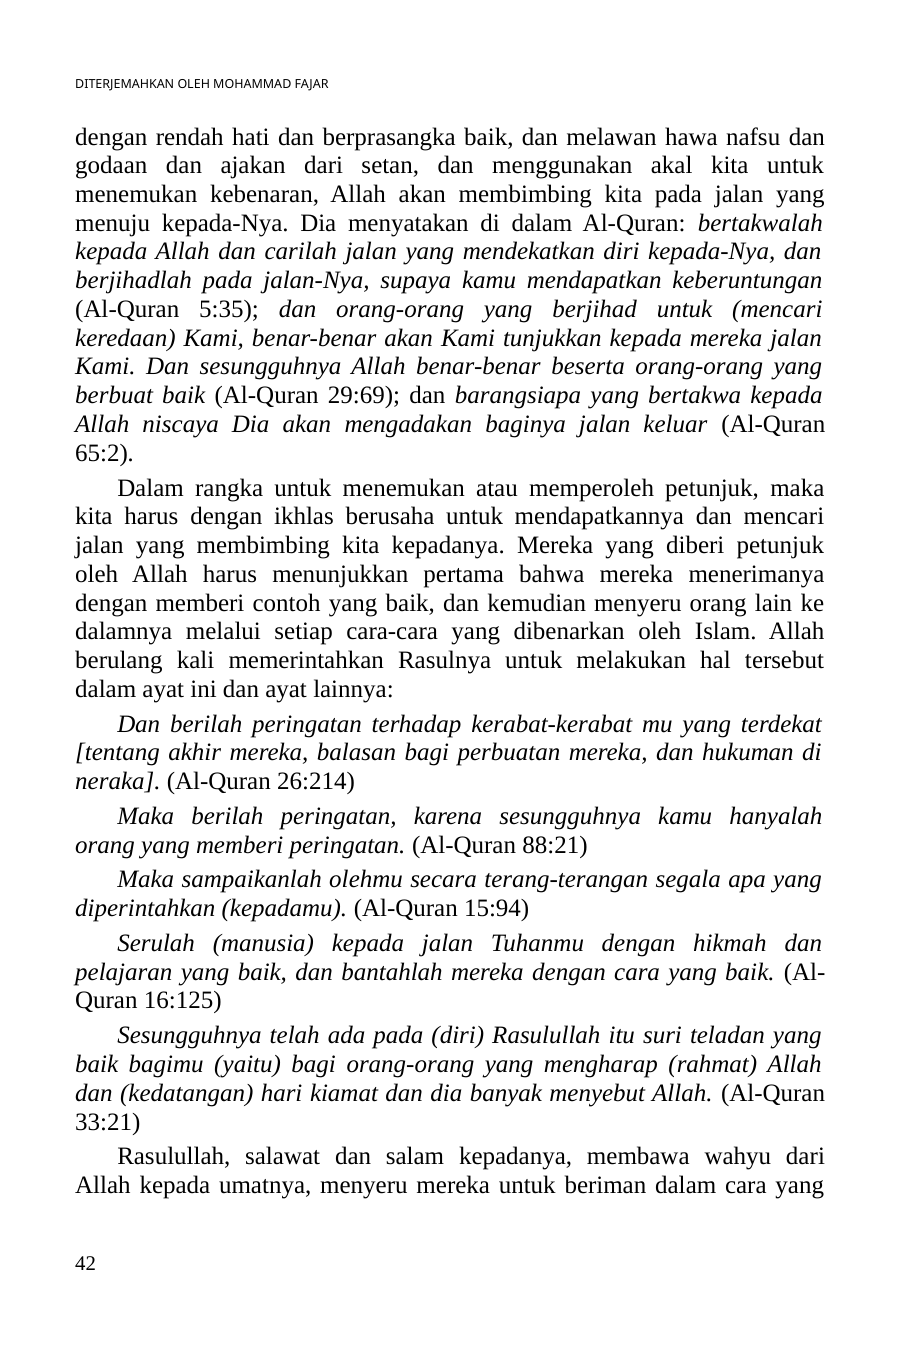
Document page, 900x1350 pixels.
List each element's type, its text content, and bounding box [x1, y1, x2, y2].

text Rasulullah, salawat dan salam kepadanya, membawa wahyu dari Allah kepada umatnya, menyeru mereka untuk beriman dalam cara yang [75, 1141, 825, 1199]
text Sesungguhnya telah ada pada (diri) Rasulullah itu suri teladan yang baik bagimu (yaitu) bagi orang-orang yang mengharap (rahmat) Allah dan (kedatangan) hari kiamat dan dia banyak menyebut Allah. (Al-Quran 33:21) [75, 1020, 825, 1135]
text Serulah (manusia) kepada jalan Tuhanmu dengan hikmah dan pelajaran yang baik, dan bantahlah mereka dengan cara yang baik. (Al-Quran 16:125) [75, 928, 825, 1014]
text Maka sampaikanlah olehmu secara terang-terangan segala apa yang diperintahkan (kepadamu). (Al-Quran 15:94) [75, 864, 825, 922]
text dengan rendah hati dan berprasangka baik, dan melawan hawa nafsu dan godaan dan ajakan dari setan, dan menggunakan akal kita untuk menemukan kebenaran, Allah akan membimbing kita pada jalan yang menuju kepada-Nya. Dia menyatakan di dalam Al-Quran: bertakwalah kepada Allah dan carilah jalan yang mendekatkan diri kepada-Nya, dan berjihadlah pada jalan-Nya, supaya kamu mendapatkan keberuntungan (Al-Quran 5:35); dan orang-orang yang berjihad untuk (mencari keredaan) Kami, benar-benar akan Kami tunjukkan kepada mereka jalan Kami. Dan sesungguhnya Allah benar-benar beserta orang-orang yang berbuat baik (Al-Quran 29:69); dan barangsiapa yang bertakwa kepada Allah niscaya Dia akan mengadakan baginya jalan keluar (Al-Quran 65:2). [75, 122, 825, 467]
text Dalam rangka untuk menemukan atau memperoleh petunjuk, maka kita harus dengan ikhlas berusaha untuk mendapatkannya dan mencari jalan yang membimbing kita kepadanya. Mereka yang diberi petunjuk oleh Allah harus menunjukkan pertama bahwa mereka menerimanya dengan memberi contoh yang baik, dan kemudian menyeru orang lain ke dalamnya melalui setiap cara-cara yang dibenarkan oleh Islam. Allah berulang kali memerintahkan Rasulnya untuk melakukan hal tersebut dalam ayat ini dan ayat lainnya: [75, 473, 825, 703]
text Maka berilah peringatan, karena sesungguhnya kamu hanyalah orang yang memberi peringatan. (Al-Quran 88:21) [75, 801, 825, 858]
text Dan berilah peringatan terhadap kerabat-kerabat mu yang terdekat [tentang akhir mereka, balasan bagi perbuatan mereka, dan hukuman di neraka]. (Al-Quran 26:214) [75, 709, 825, 795]
